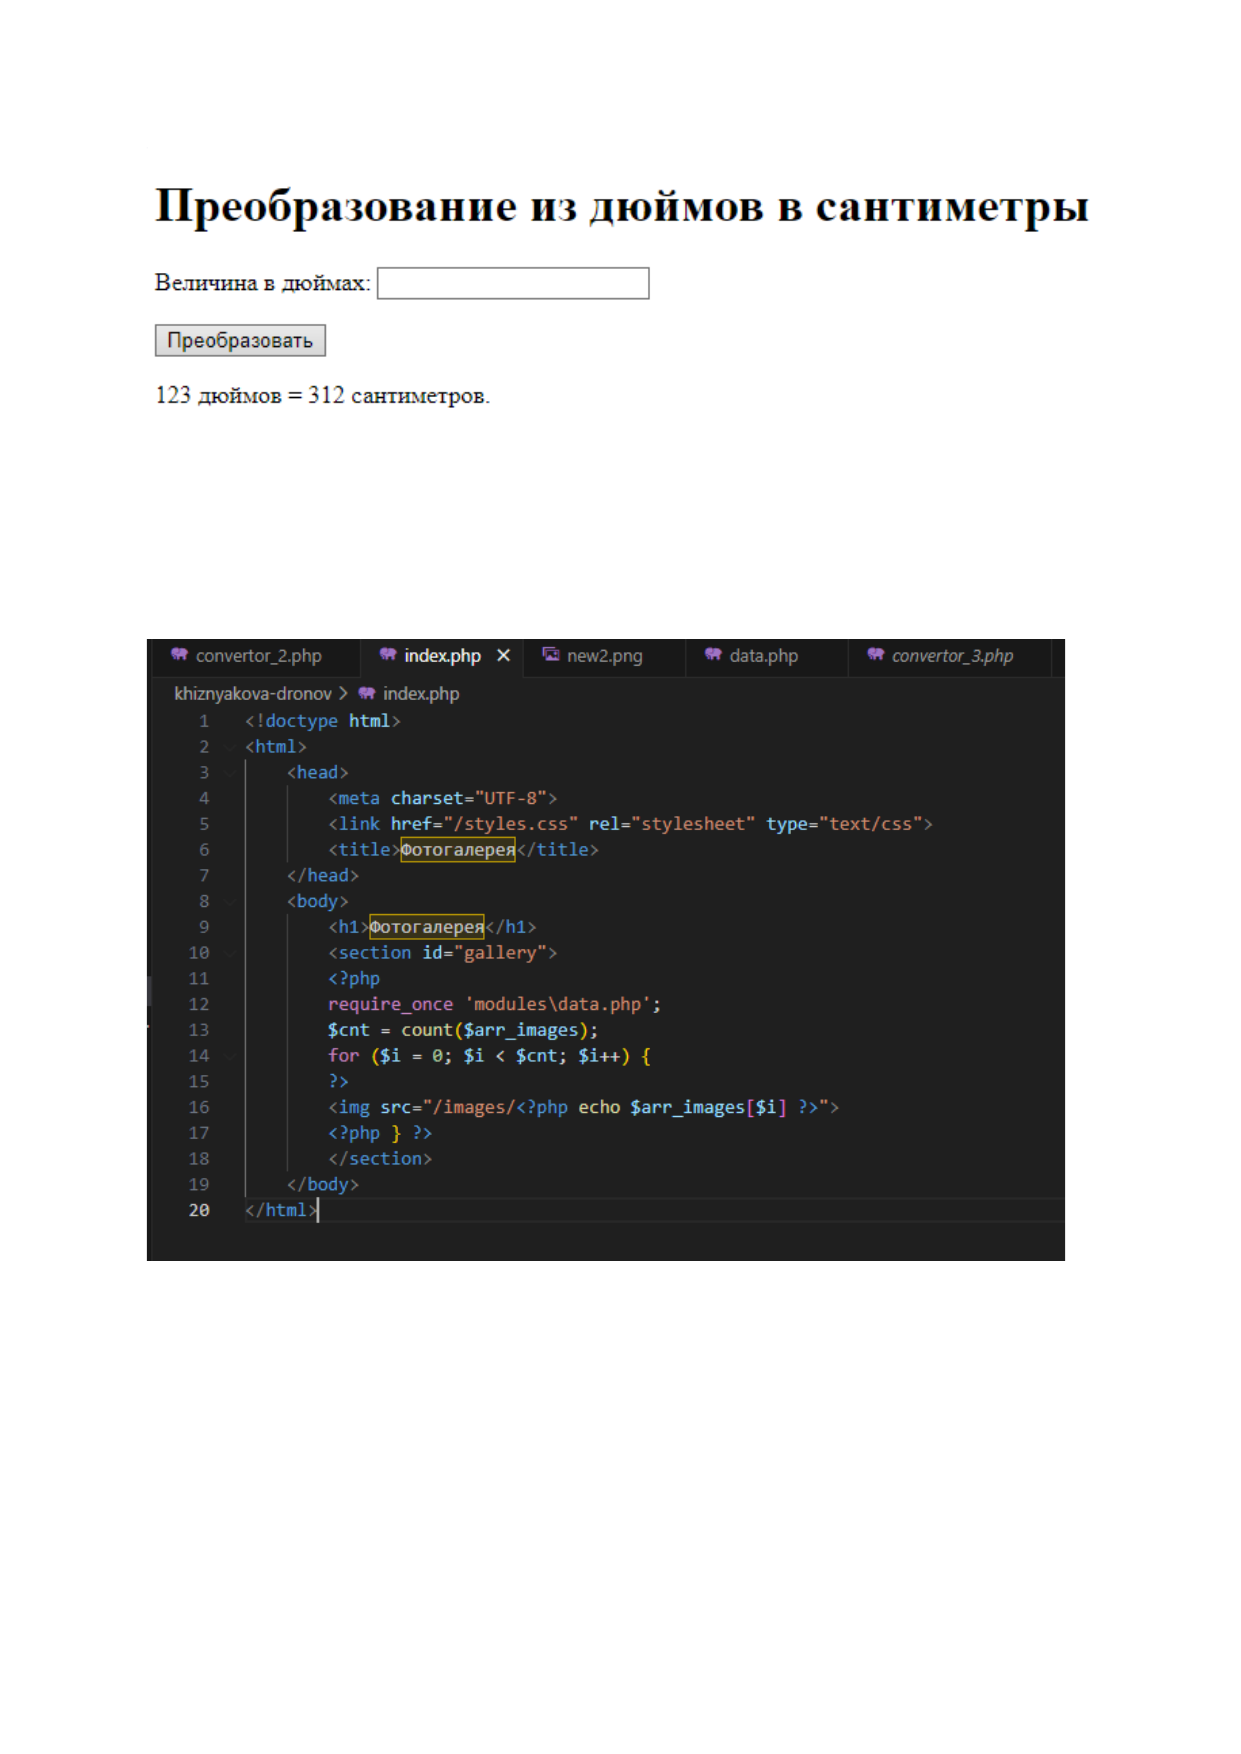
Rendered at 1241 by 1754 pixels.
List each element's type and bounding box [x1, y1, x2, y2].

picture [146, 147, 1151, 468]
picture [146, 639, 1066, 1261]
